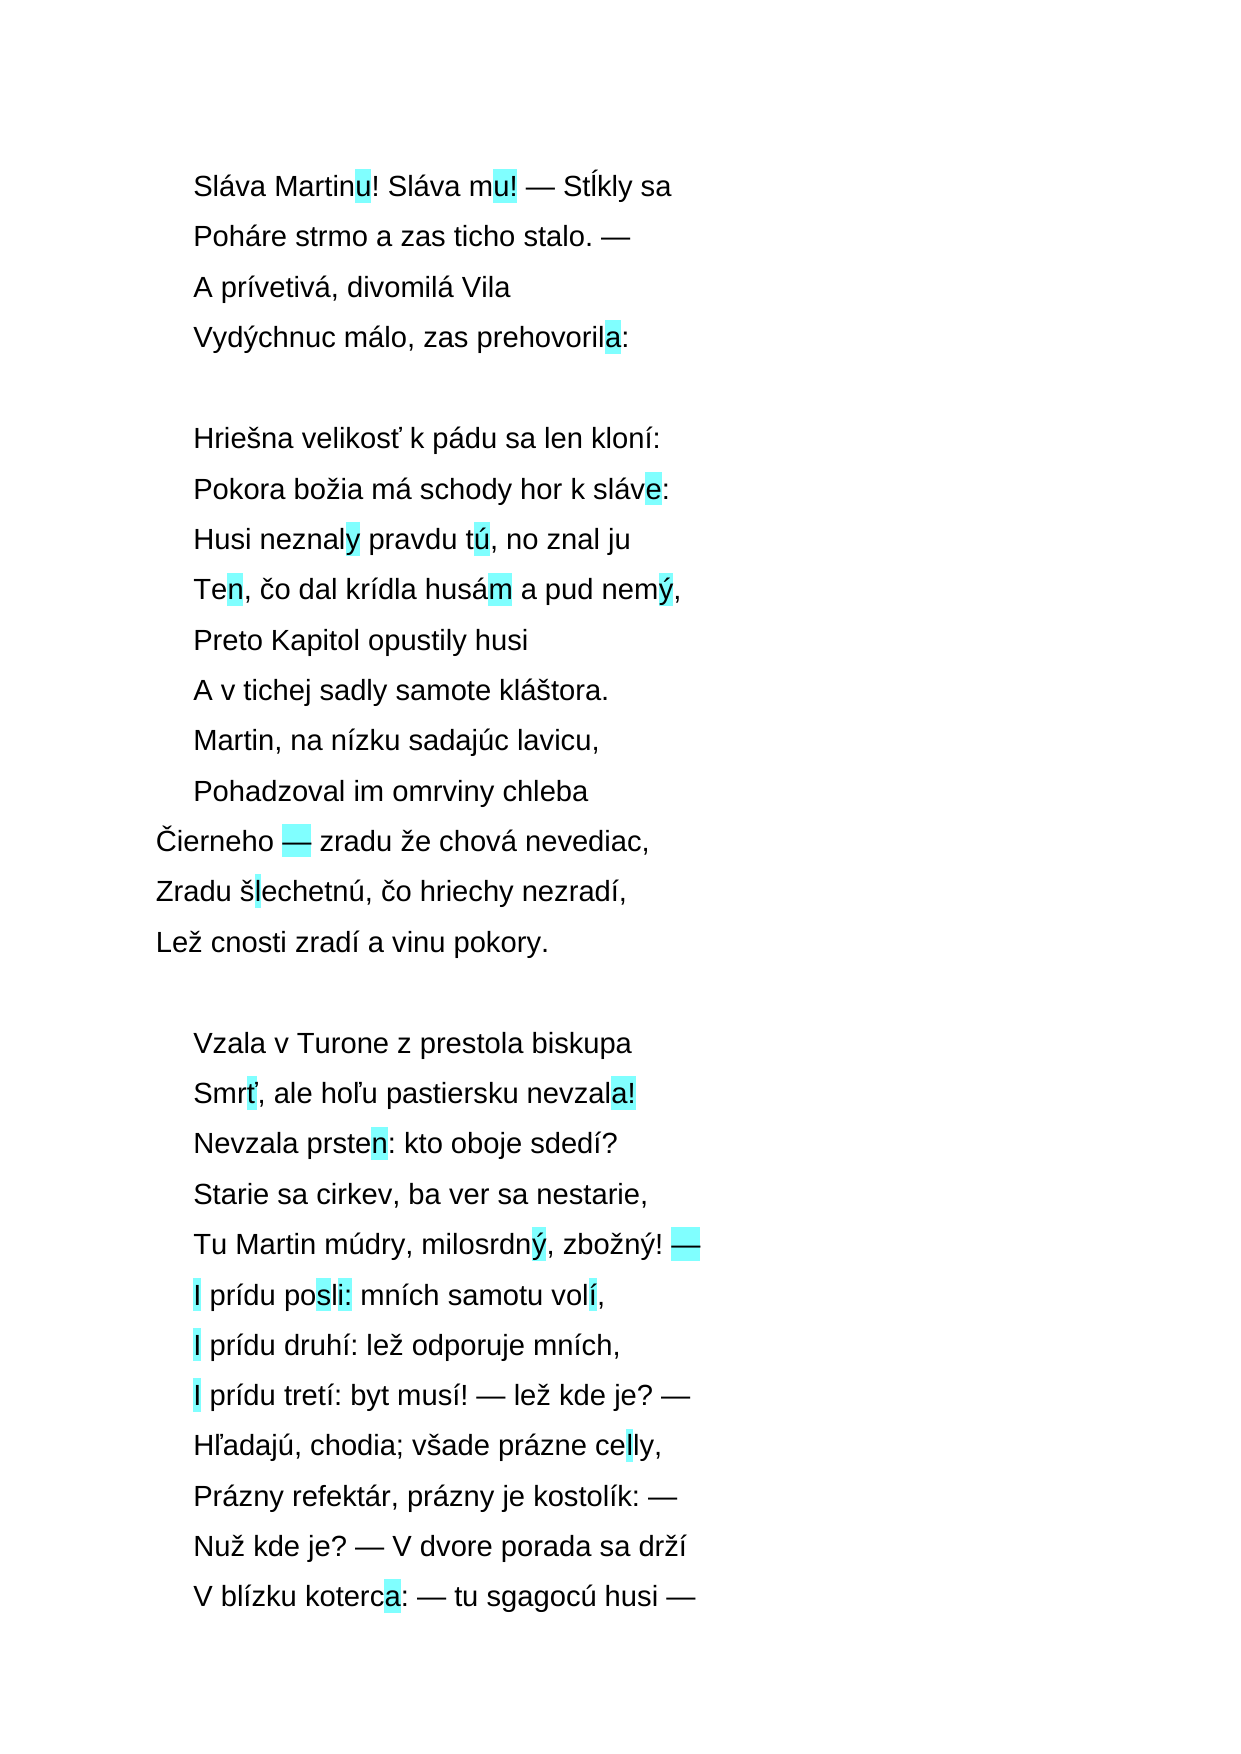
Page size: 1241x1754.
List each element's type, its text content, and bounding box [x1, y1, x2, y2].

text V blízku koterca: — tu sgagocú husi — [156, 1579, 1084, 1613]
text I prídu druhí: lež odporuje mních, [156, 1328, 1084, 1361]
text Husi neznaly pravdu tú, no znal ju [156, 522, 1084, 556]
text Martin, na nízku sadajúc lavicu, [156, 723, 1084, 757]
text Lež cnosti zradí a vinu pokory. [156, 924, 1084, 958]
text Sláva Martinu! Sláva mu! — Stĺkly sa [156, 169, 1084, 203]
text Nuž kde je? — V dvore porada sa drží [156, 1529, 1084, 1563]
text I prídu tretí: byt musí! — lež kde je? — [156, 1378, 1084, 1412]
text Nevzala prsten: kto oboje sdedí? [156, 1127, 1084, 1160]
text Starie sa cirkev, ba ver sa nestarie, [156, 1177, 1084, 1210]
text Vzala v Turone z prestola biskupa [156, 1026, 1084, 1059]
text A v tichej sadly samote kláštora. [156, 673, 1084, 707]
text Čierneho — zradu že chová nevediac, [156, 824, 1084, 857]
text Poháre strmo a zas ticho stalo. — [156, 219, 1084, 253]
text Smrť, ale hoľu pastiersku nevzala! [156, 1076, 1084, 1110]
text Zradu šlechetnú, čo hriechy nezradí, [156, 874, 1084, 908]
text Hriešna velikosť k pádu sa len kloní: [156, 421, 1084, 455]
text I prídu posli: mních samotu volí, [156, 1277, 1084, 1311]
text Pohadzoval im omrviny chleba [156, 774, 1084, 807]
text Vydýchnuc málo, zas prehovorila: [156, 320, 1084, 354]
text Hľadajú, chodia; všade prázne celly, [156, 1428, 1084, 1462]
text Preto Kapitol opustily husi [156, 623, 1084, 656]
text Tu Martin múdry, milosrdný, zbožný! — [156, 1227, 1084, 1261]
text A prívetivá, divomilá Vila [156, 270, 1084, 303]
text Ten, čo dal krídla husám a pud nemý, [156, 572, 1084, 606]
text Prázny refektár, prázny je kostolík: — [156, 1479, 1084, 1512]
text Pokora božia má schody hor k sláve: [156, 472, 1084, 505]
